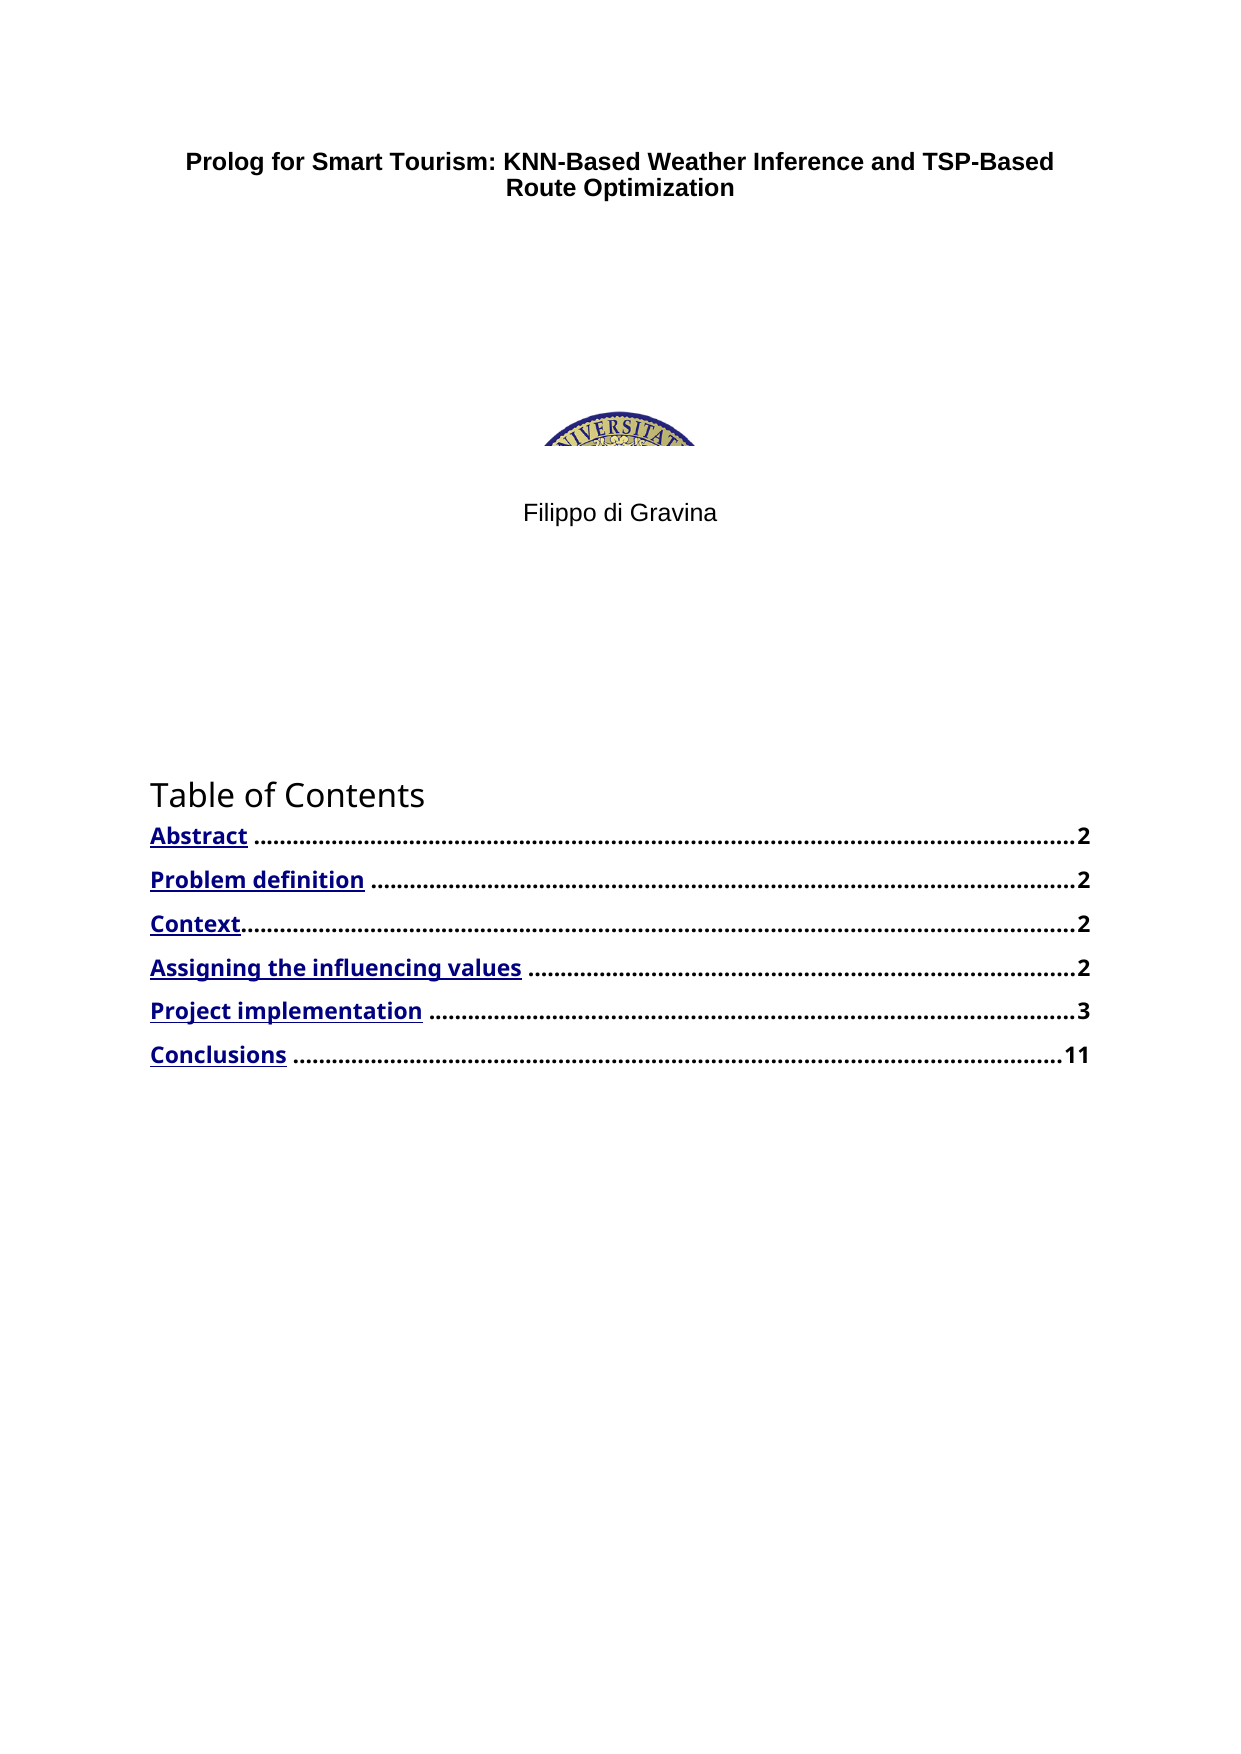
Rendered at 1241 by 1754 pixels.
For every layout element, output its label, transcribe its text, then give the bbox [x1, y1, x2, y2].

text Prolog for Smart Tourism: KNN-Based Weather Inference and TSP-Based Route Optimization [150, 150, 1090, 202]
text Project implementation 3 [150, 995, 1090, 1027]
text Assigning the influencing values 2 [150, 951, 1090, 983]
text Context 2 [150, 908, 1090, 939]
text Abstract 2 [150, 820, 1090, 851]
text Conclusions 11 [150, 1039, 1090, 1070]
text Problem definition 2 [150, 864, 1090, 895]
text Filippo di Gravina [150, 501, 1090, 527]
subtitle Table of Contents [150, 771, 1090, 817]
